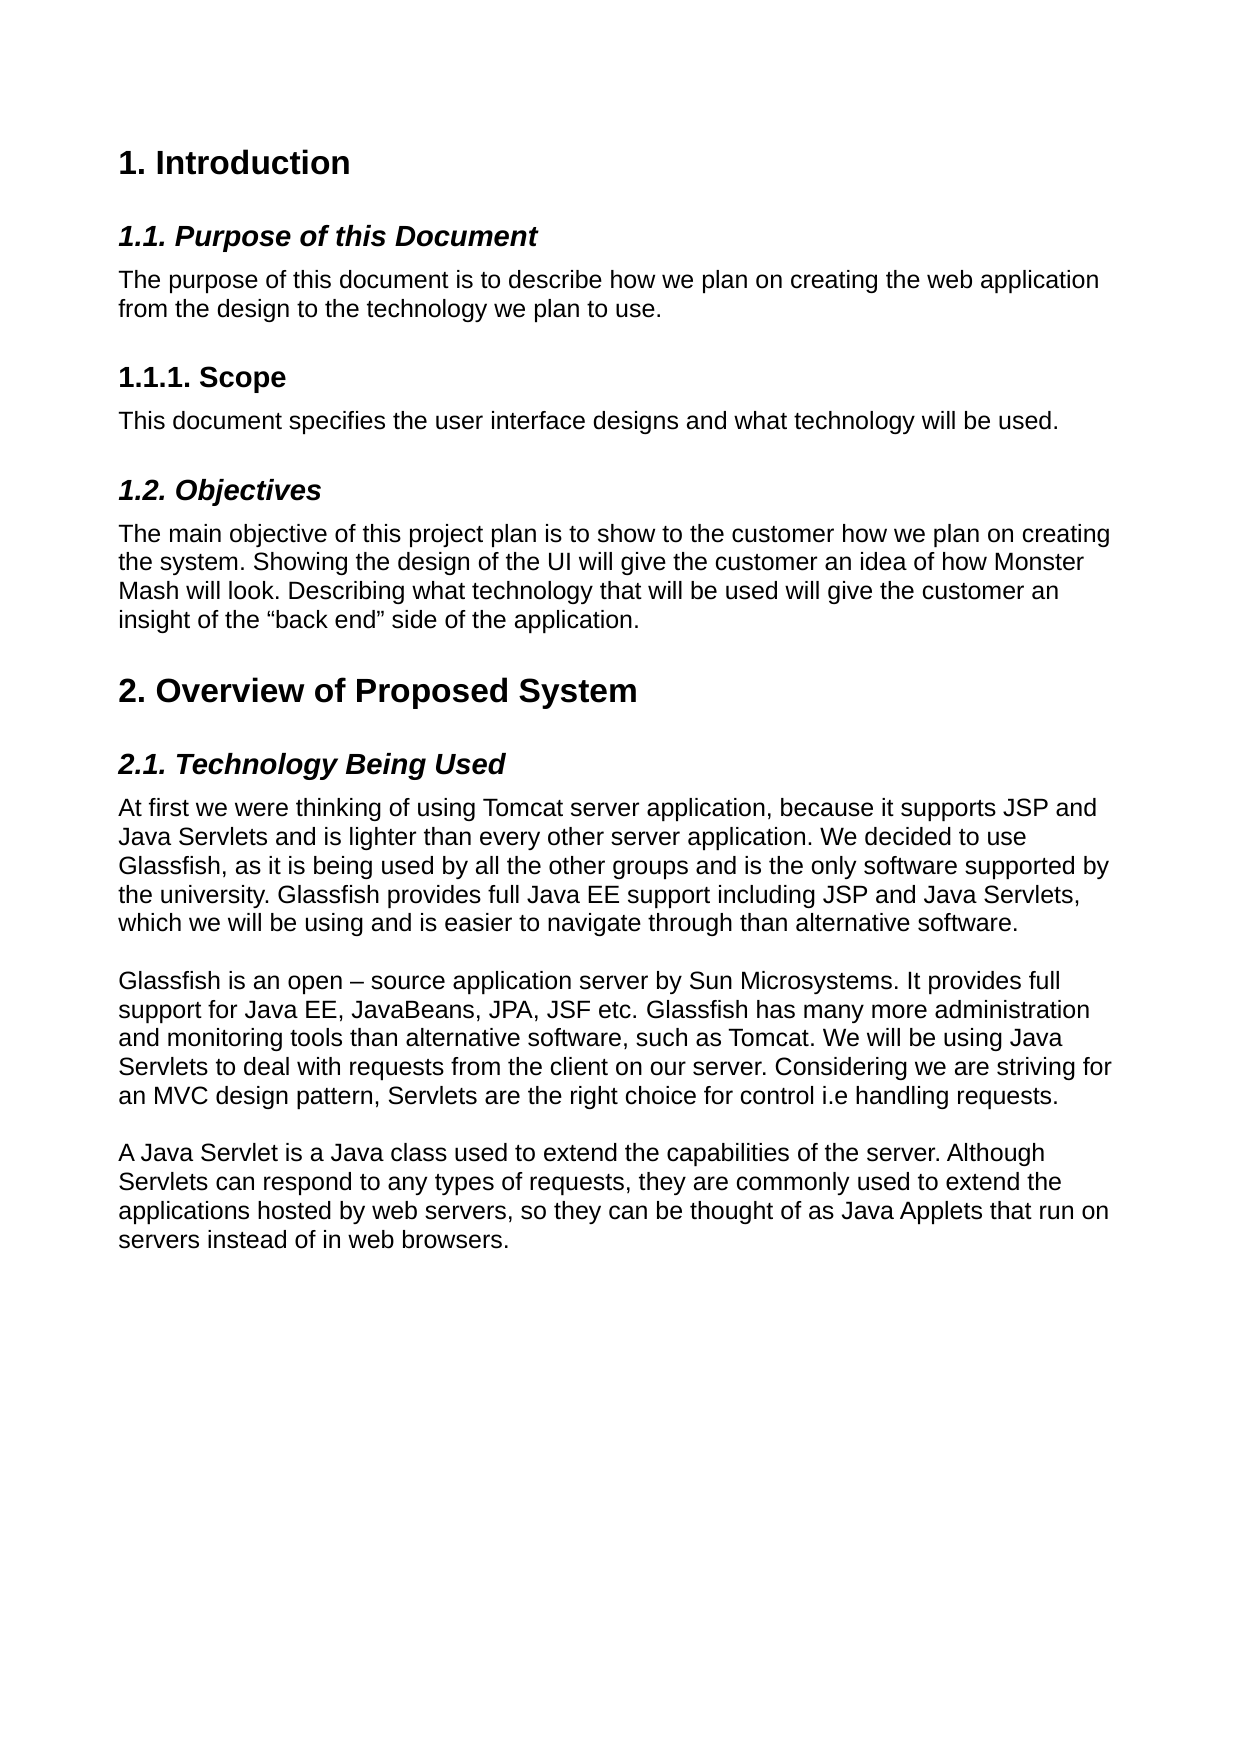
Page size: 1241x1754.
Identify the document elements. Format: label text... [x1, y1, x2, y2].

subtitle 1.1.1. Scope [118, 360, 1122, 394]
subtitle 2.1. Technology Being Used [118, 747, 1122, 781]
text This document specifies the user interface designs and what technology will be used. [118, 406, 1122, 435]
text The purpose of this document is to describe how we plan on creating the web application from the design to the technology we plan to use. [118, 265, 1122, 323]
text A Java Servlet is a Java class used to extend the capabilities of the server. Although Servlets can respond to any types of requests, they are commonly used to extend the applications hosted by web servers, so they can be thought of as Java Applets that run on servers instead of in web browsers. [118, 1138, 1122, 1253]
text At first we were thinking of using Tomcat server application, because it supports JSP and Java Servlets and is lighter than every other server application. We decided to use Glassfish, as it is being used by all the other groups and is the only software supported by the university. Glassfish provides full Java EE support including JSP and Java Servlets, which we will be using and is easier to navigate through than alternative software. [118, 793, 1122, 937]
subtitle 1. Introduction [118, 143, 1122, 182]
subtitle 1.1. Purpose of this Document [118, 219, 1122, 253]
text Glassfish is an open – source application server by Sun Microsystems. It provides full support for Java EE, JavaBeans, JPA, JSF etc. Glassfish has many more administration and monitoring tools than alternative software, such as Tomcat. We will be using Java Servlets to deal with requests from the client on our server. Considering we are striving for an MVC design pattern, Servlets are the right choice for control i.e handling requests. [118, 966, 1122, 1109]
subtitle 2. Overview of Proposed System [118, 671, 1122, 710]
text The main objective of this project plan is to show to the customer how we plan on creating the system. Showing the design of the UI will give the customer an idea of how Monster Mash will look. Describing what technology that will be used will give the customer an insight of the “back end” side of the application. [118, 519, 1122, 634]
subtitle 1.2. Objectives [118, 473, 1122, 506]
